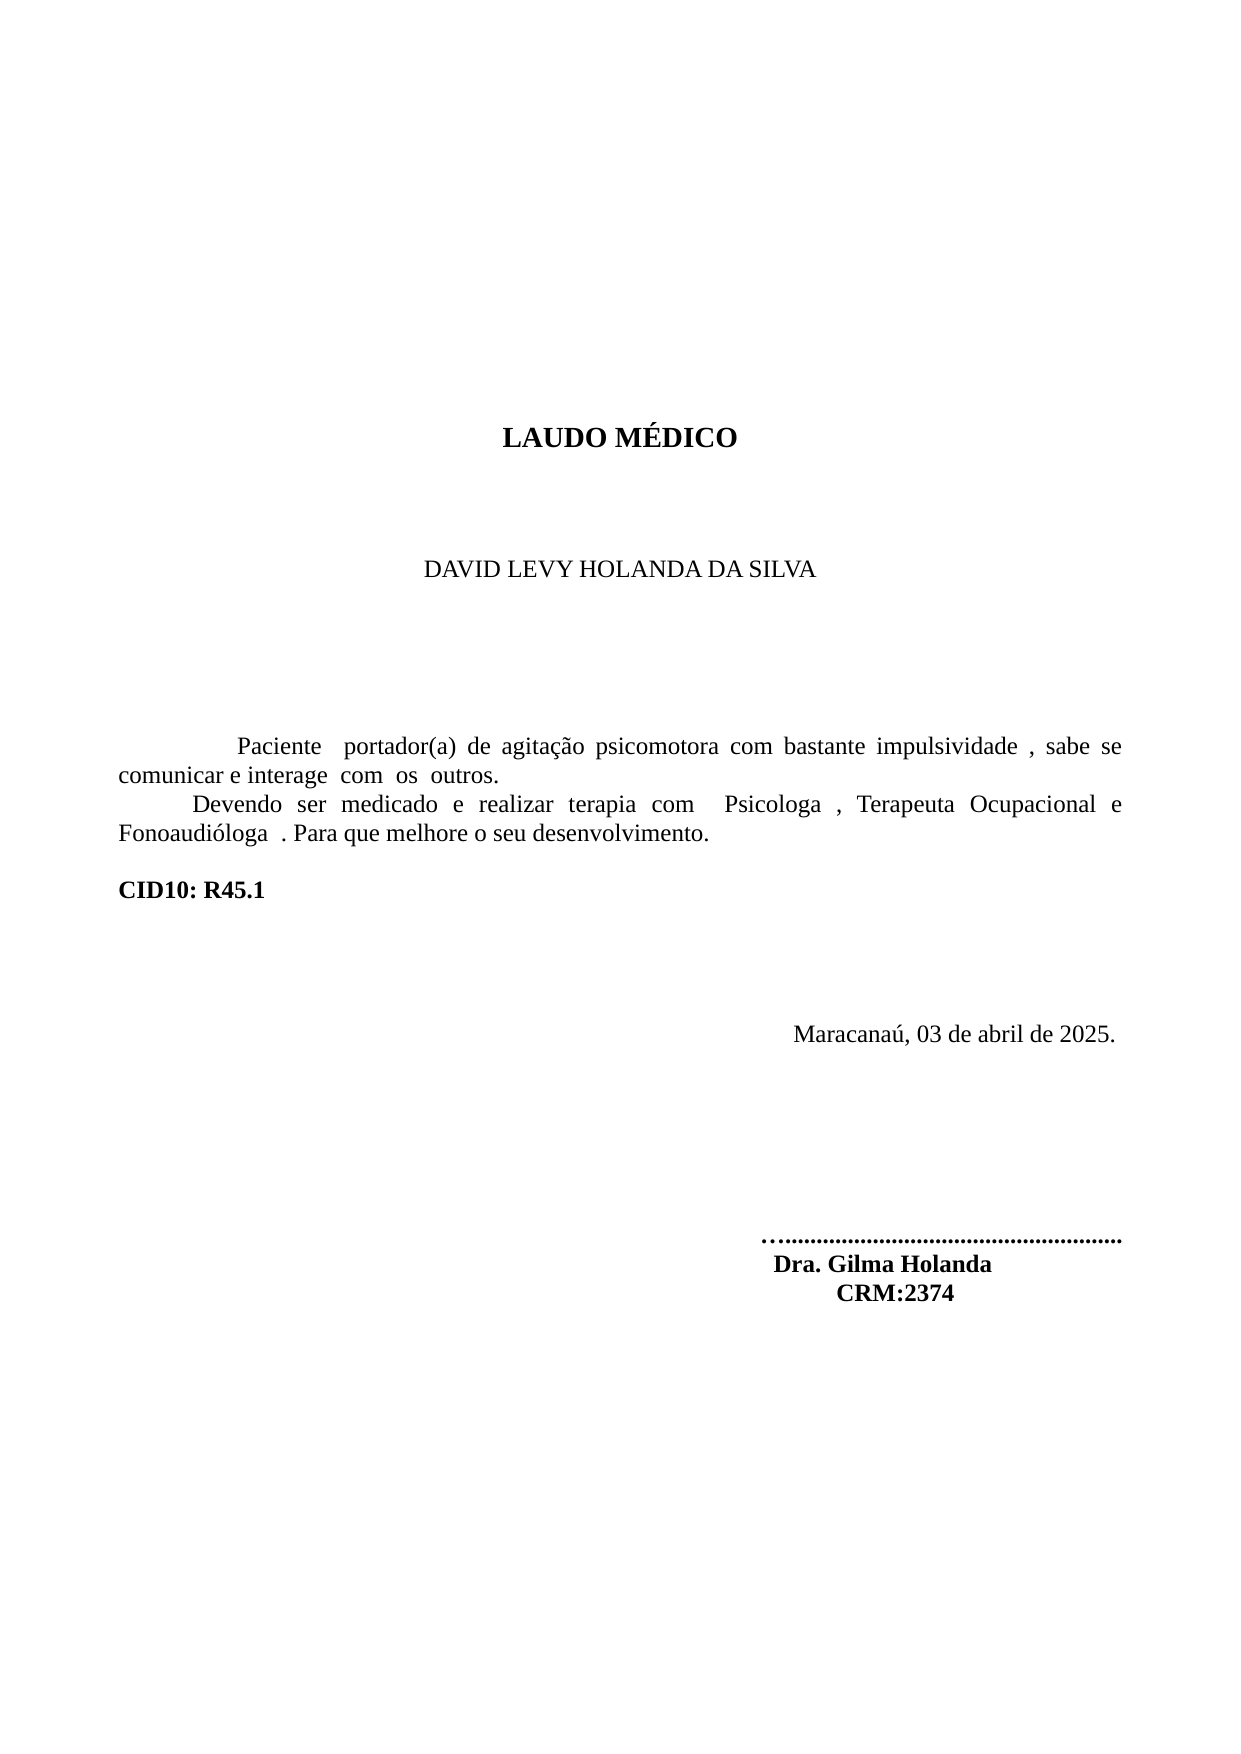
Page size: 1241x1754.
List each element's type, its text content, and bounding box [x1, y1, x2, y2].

text CID10: R45.1 [118, 875, 1122, 904]
text …...................................................... [118, 1220, 1122, 1249]
text DAVID LEVY HOLANDA DA SILVA [118, 554, 1122, 583]
text CRM:2374 [118, 1278, 1122, 1306]
text LAUDO MÉDICO [118, 420, 1122, 453]
text Paciente portador(a) de agitação psicomotora com bastante impulsividade , sabe se comunicar e interage com os outros. [118, 731, 1122, 789]
text Devendo ser medicado e realizar terapia com Psicologa , Terapeuta Ocupacional e Fonoaudióloga . Para que melhore o seu desenvolvimento. [118, 789, 1122, 846]
text Dra. Gilma Holanda [118, 1249, 1122, 1278]
text Maracanaú, 03 de abril de 2025. [118, 1019, 1122, 1048]
